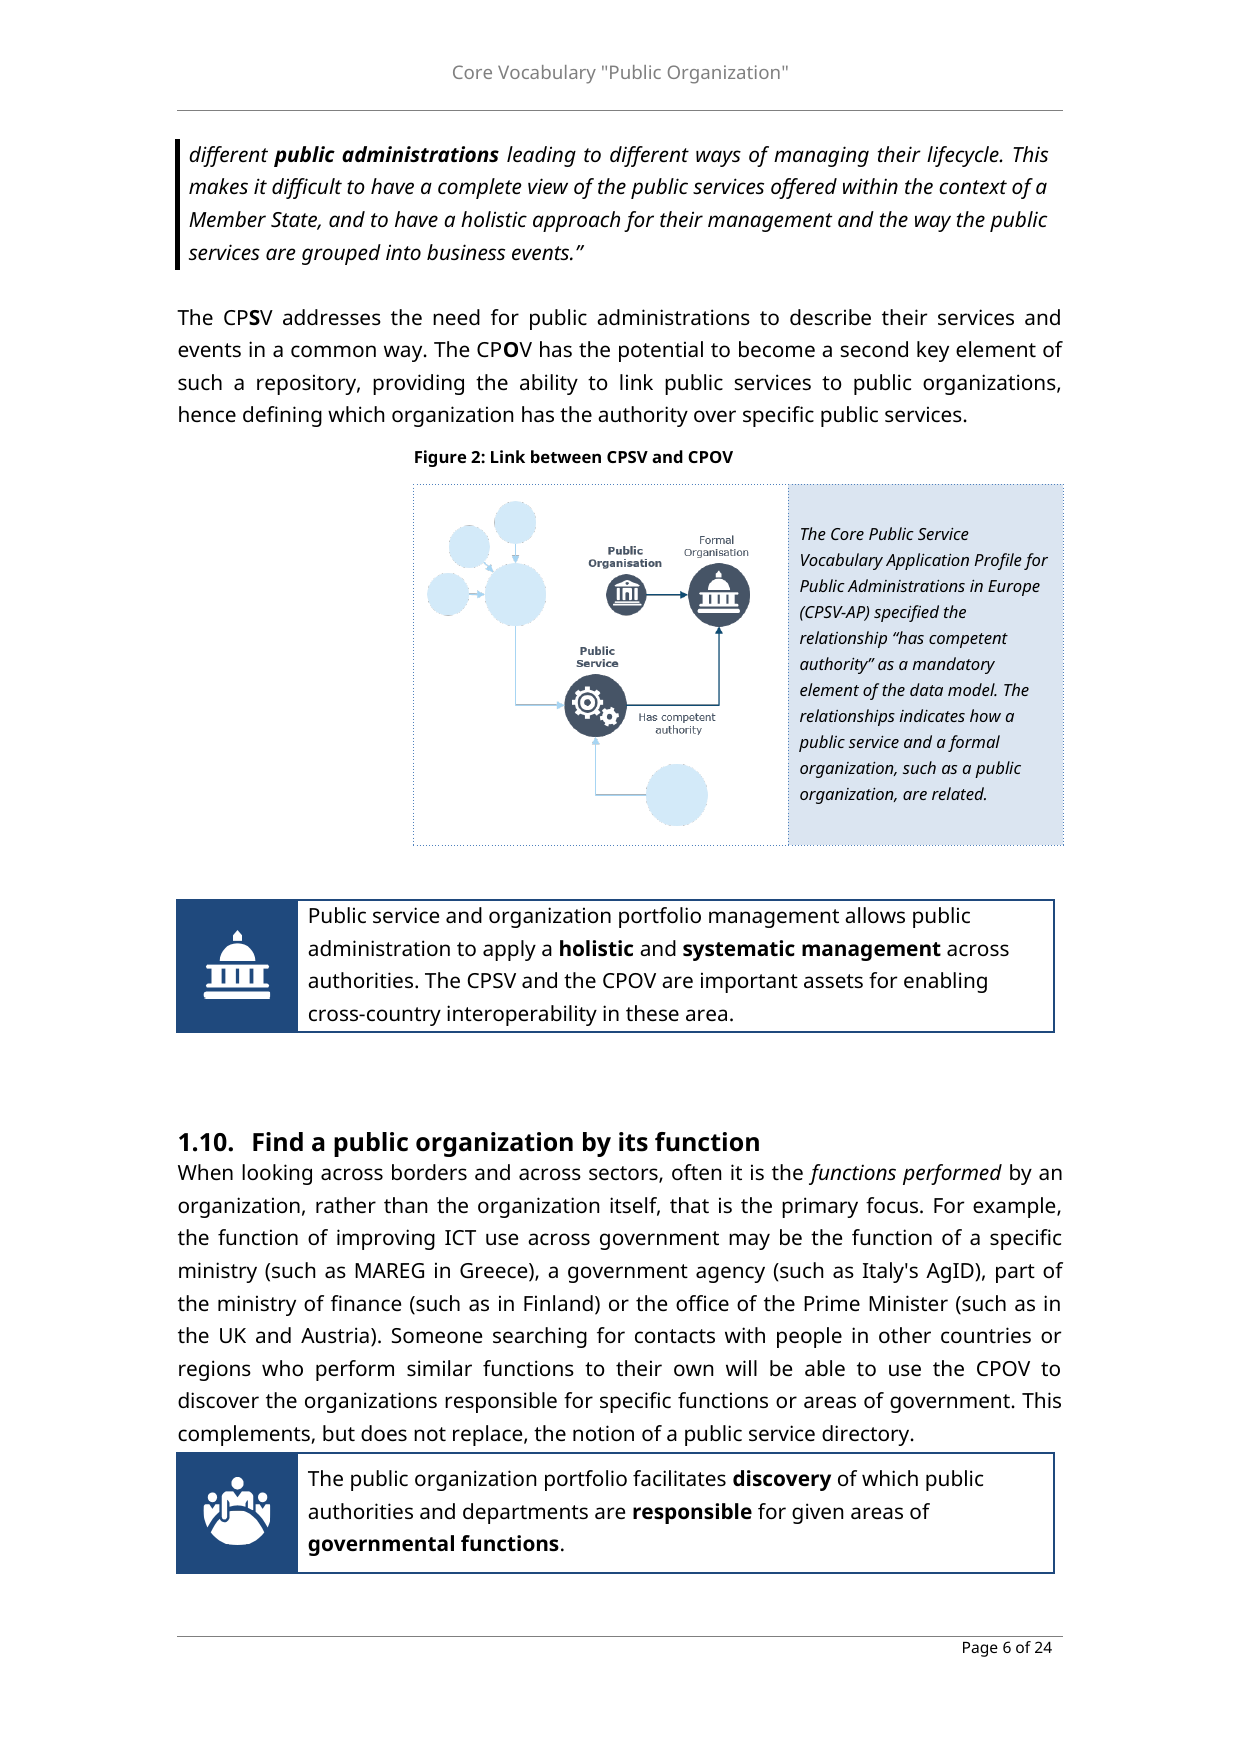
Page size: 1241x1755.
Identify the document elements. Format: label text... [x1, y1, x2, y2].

table_header [178, 901, 295, 1031]
text The CPSV addresses the need for public administrations to describe their services and events in a common way. The CPOV has the potential to become a second key element of such a repository, providing the ability to link public services to public organizations, hence defining which organization has the authority over specific public services. [177, 303, 1063, 429]
table_header Public service and organization portfolio management allows public administration to apply a holistic and systematic management across authorities. The CPSV and the CPOV are important assets for enabling cross-country interoperability in these area. [298, 901, 1053, 1031]
text When looking across borders and across sectors, often it is the functions performed by an organization, rather than the organization itself, that is the primary focus. For example, the function of improving ICT use across government may be the function of a specific ministry (such as MAREG in Greece), a government agency (such as Italy's AgID), part of the ministry of finance (such as in Finland) or the office of the Prime Minister (such as in the UK and Austria). Someone searching for contacts with people in other countries or regions who perform similar functions to their own will be able to use the CPOV to discover the organizations responsible for specific functions or areas of government. This complements, but does not replace, the notion of a public service directory. [177, 1158, 1063, 1448]
table_header The public organization portfolio facilitates discovery of which public authorities and departments are responsible for given areas of governmental functions. [298, 1454, 1053, 1572]
table_header different public administrations leading to different ways of managing their lifecycle. This makes it difficult to have a complete view of the public services offered within the context of a Member State, and to have a holistic approach for their management and the way the public services are grouped into business events.” [180, 140, 1063, 270]
table_header [414, 484, 788, 845]
subtitle Find a public organization by its function [177, 1124, 1063, 1158]
table_header The Core Public Service Vocabulary Application Profile for Public Administrations in Europe (CPSV-AP) specified the relationship “has competent authority” as a mandatory element of the data model. The relationships indicates how a public service and a formal organization, such as a public organization, are related. [788, 484, 1063, 845]
text Figure 2: Link between CPSV and CPOV [413, 446, 1063, 468]
table_header [178, 1454, 295, 1572]
